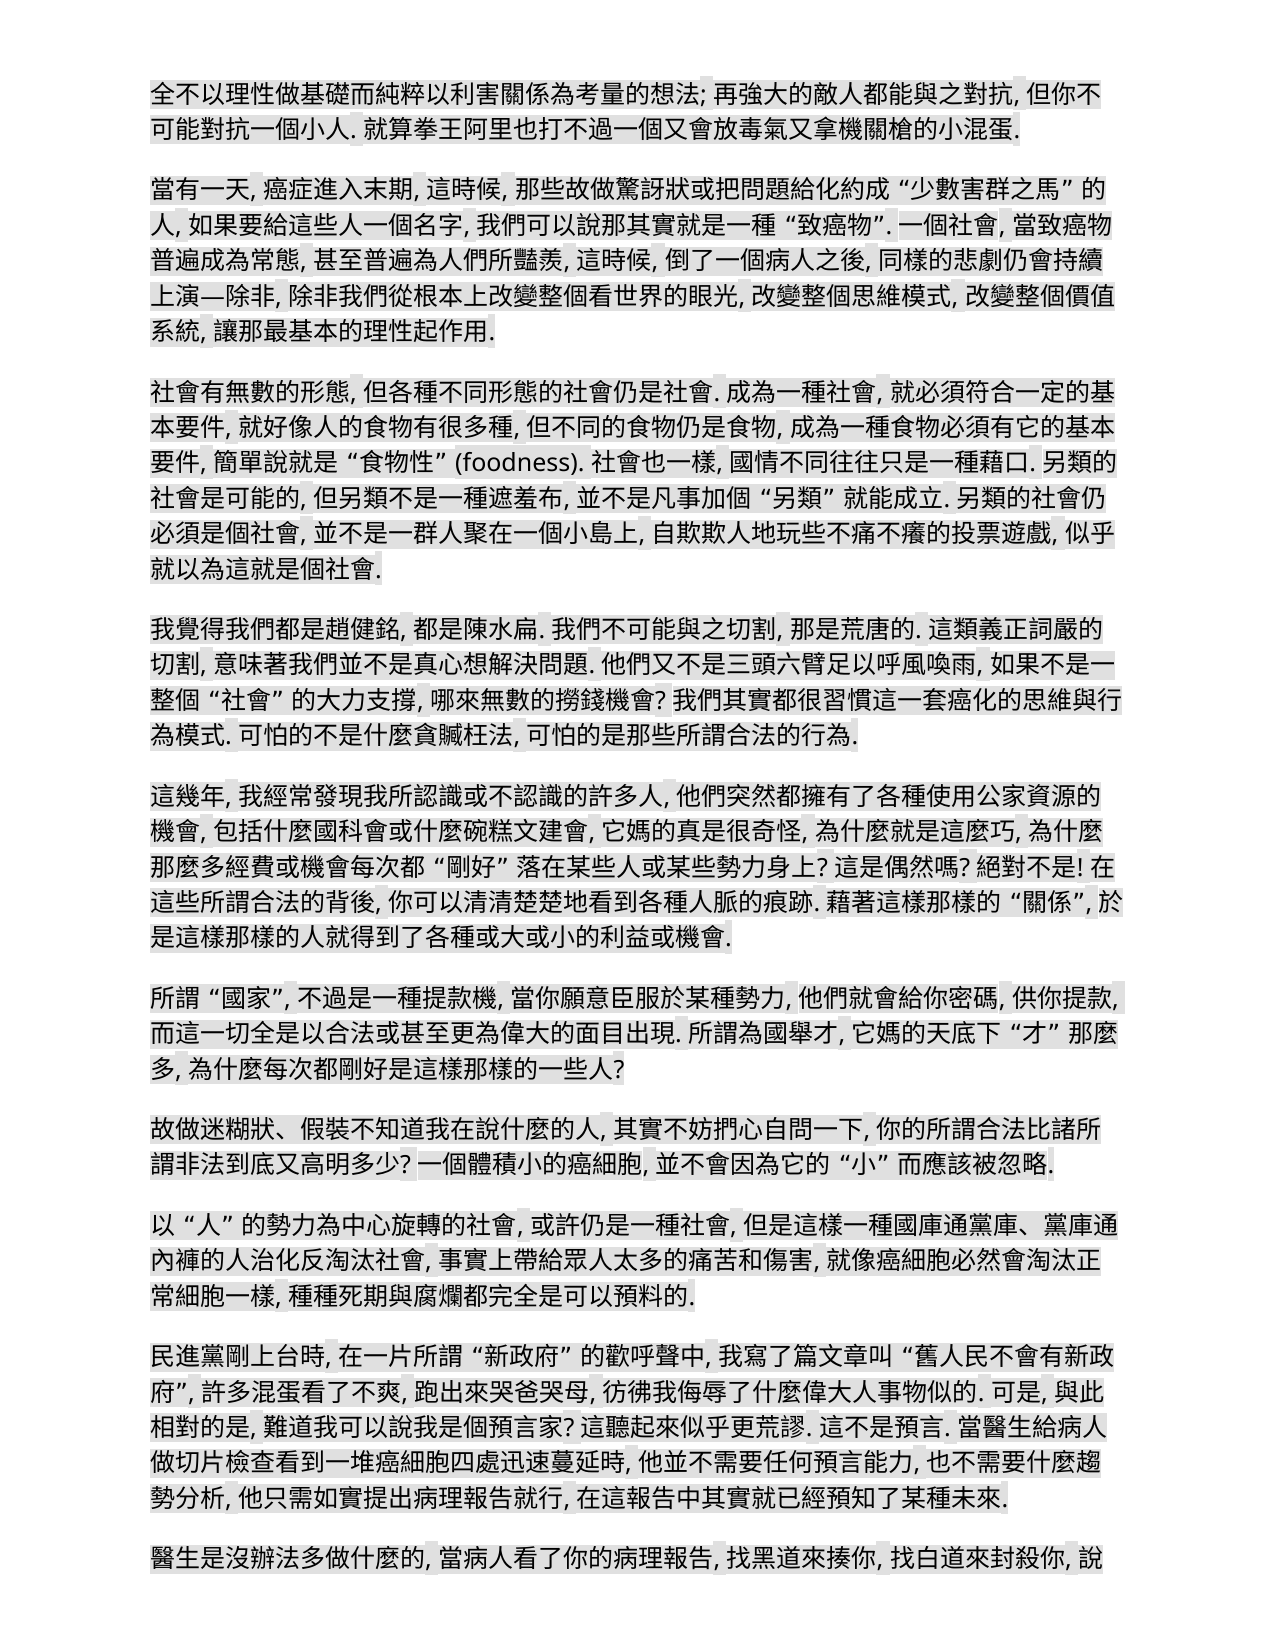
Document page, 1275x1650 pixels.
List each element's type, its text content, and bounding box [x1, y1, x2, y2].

text 醫生是沒辦法多做什麼的, 當病人看了你的病理報告, 找黑道來揍你, 找白道來封殺你, 說 [150, 1539, 1125, 1575]
text 社會有無數的形態, 但各種不同形態的社會仍是社會. 成為一種社會, 就必須符合一定的基本要件, 就好像人的食物有很多種, 但不同的食物仍是食物, 成為一種食物必須有它的基本要件, 簡單說就是 “食物性” (foodness). 社會也一樣, 國情不同往往只是一種藉口. 另類的社會是可能的, 但另類不是一種遮羞布, 並不是凡事加個 “另類” 就能成立. 另類的社會仍必須是個社會, 並不是一群人聚在一個小島上, 自欺欺人地玩些不痛不癢的投票遊戲, 似乎就以為這就是個社會. [150, 373, 1125, 585]
text 我覺得我們都是趙健銘, 都是陳水扁. 我們不可能與之切割, 那是荒唐的. 這類義正詞嚴的切割, 意味著我們並不是真心想解決問題. 他們又不是三頭六臂足以呼風喚雨, 如果不是一整個 “社會” 的大力支撐, 哪來無數的撈錢機會? 我們其實都很習慣這一套癌化的思維與行為模式. 可怕的不是什麼貪贓枉法, 可怕的是那些所謂合法的行為. [150, 610, 1125, 752]
text 民進黨剛上台時, 在一片所謂 “新政府” 的歡呼聲中, 我寫了篇文章叫 “舊人民不會有新政府”, 許多混蛋看了不爽, 跑出來哭爸哭母, 彷彿我侮辱了什麼偉大人事物似的. 可是, 與此相對的是, 難道我可以說我是個預言家? 這聽起來似乎更荒謬. 這不是預言. 當醫生給病人做切片檢查看到一堆癌細胞四處迅速蔓延時, 他並不需要任何預言能力, 也不需要什麼趨勢分析, 他只需如實提出病理報告就行, 在這報告中其實就已經預知了某種未來. [150, 1337, 1125, 1514]
text 以 “人” 的勢力為中心旋轉的社會, 或許仍是一種社會, 但是這樣一種國庫通黨庫、黨庫通內褲的人治化反淘汰社會, 事實上帶給眾人太多的痛苦和傷害, 就像癌細胞必然會淘汰正常細胞一樣, 種種死期與腐爛都完全是可以預料的. [150, 1206, 1125, 1312]
text 故做迷糊狀、假裝不知道我在說什麼的人, 其實不妨捫心自問一下, 你的所謂合法比諸所謂非法到底又高明多少? 一個體積小的癌細胞, 並不會因為它的 “小” 而應該被忽略. [150, 1110, 1125, 1181]
text 這幾年, 我經常發現我所認識或不認識的許多人, 他們突然都擁有了各種使用公家資源的機會, 包括什麼國科會或什麼碗糕文建會, 它媽的真是很奇怪, 為什麼就是這麼巧, 為什麼那麼多經費或機會每次都 “剛好” 落在某些人或某些勢力身上? 這是偶然嗎? 絕對不是! 在這些所謂合法的背後, 你可以清清楚楚地看到各種人脈的痕跡. 藉著這樣那樣的 “關係”, 於是這樣那樣的人就得到了各種或大或小的利益或機會. [150, 777, 1125, 954]
text 當有一天, 癌症進入末期, 這時候, 那些故做驚訝狀或把問題給化約成 “少數害群之馬” 的人, 如果要給這些人一個名字, 我們可以說那其實就是一種 “致癌物”. 一個社會, 當致癌物普遍成為常態, 甚至普遍為人們所豔羨, 這時候, 倒了一個病人之後, 同樣的悲劇仍會持續上演—除非, 除非我們從根本上改變整個看世界的眼光, 改變整個思維模式, 改變整個價值系統, 讓那最基本的理性起作用. [150, 171, 1125, 348]
text 所謂 “國家”, 不過是一種提款機, 當你願意臣服於某種勢力, 他們就會給你密碼, 供你提款, 而這一切全是以合法或甚至更為偉大的面目出現. 所謂為國舉才, 它媽的天底下 “才” 那麼多, 為什麼每次都剛好是這樣那樣的一些人? [150, 979, 1125, 1085]
text 全不以理性做基礎而純粹以利害關係為考量的想法; 再強大的敵人都能與之對抗, 但你不可能對抗一個小人. 就算拳王阿里也打不過一個又會放毒氣又拿機關槍的小混蛋. [150, 75, 1125, 146]
